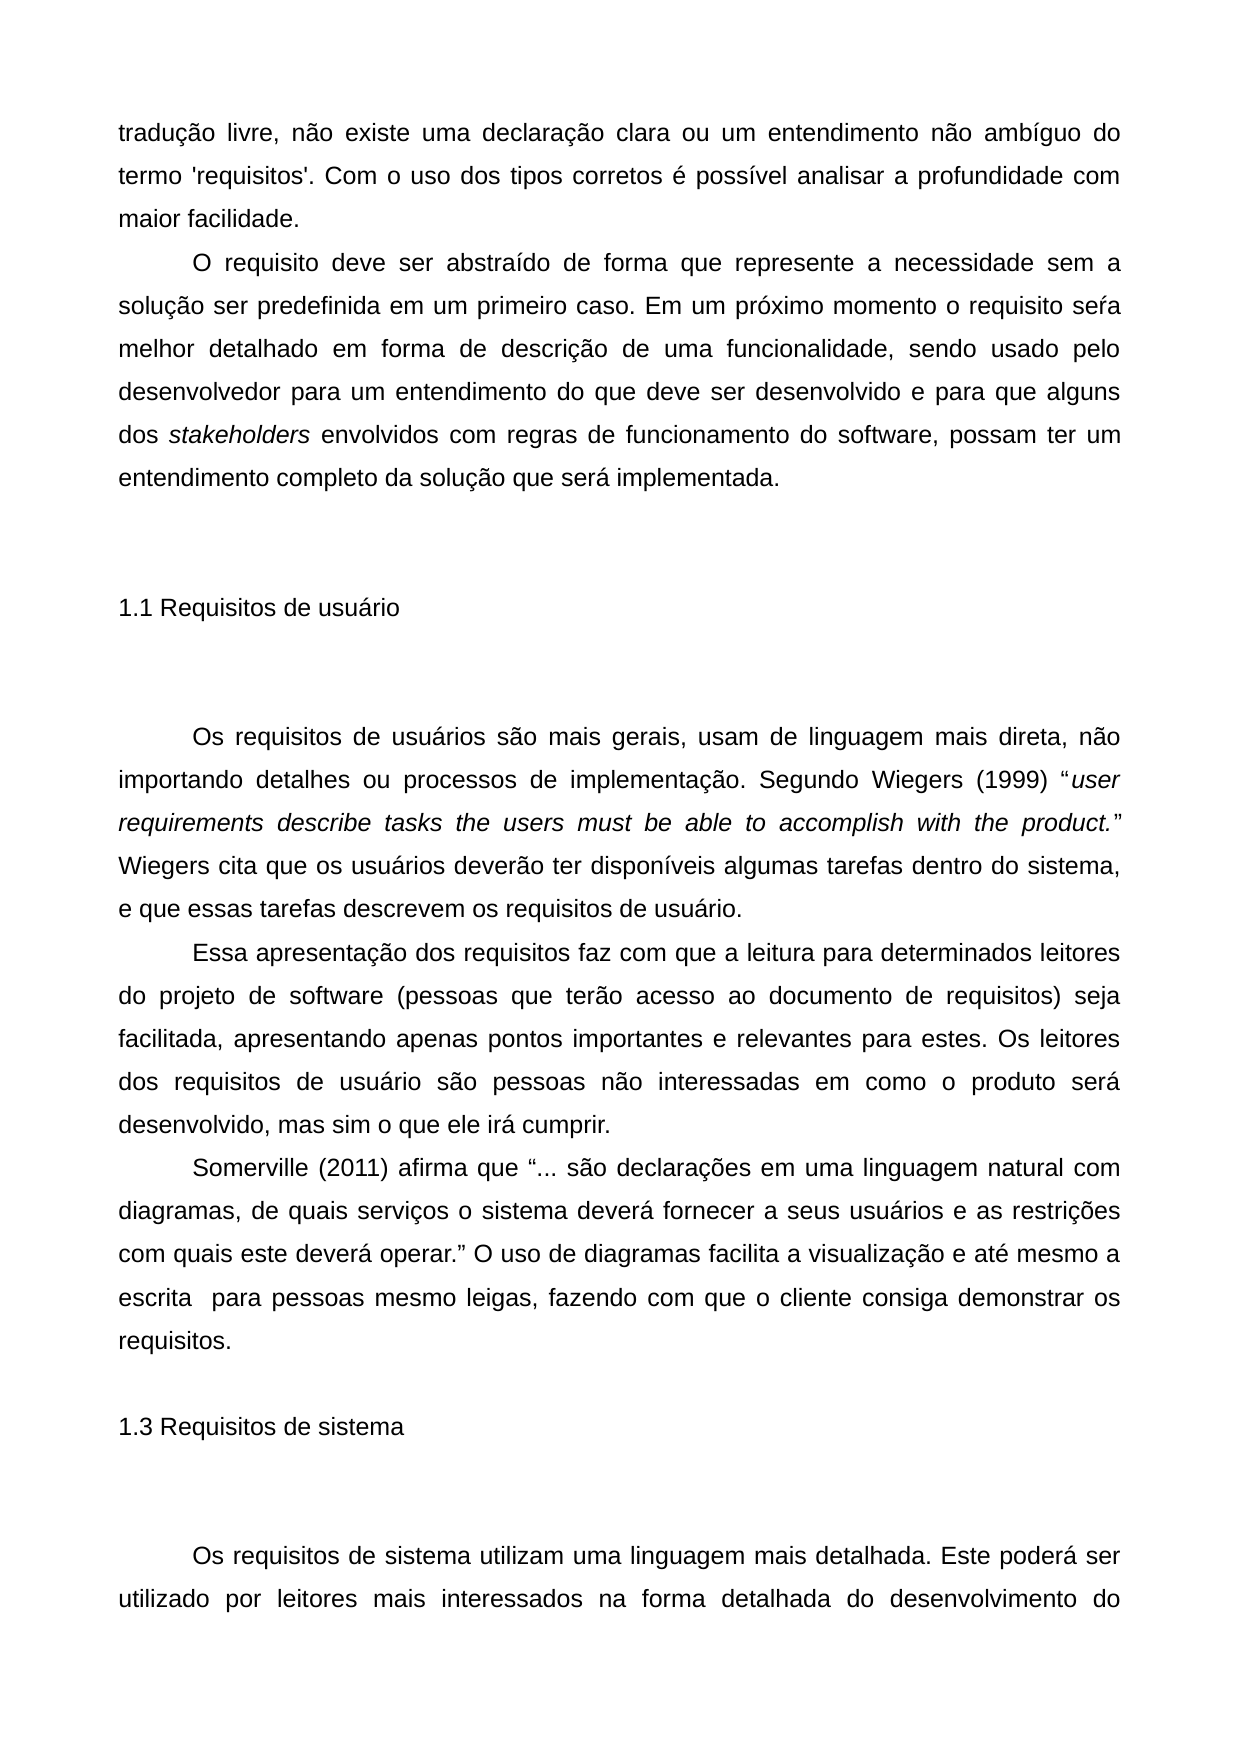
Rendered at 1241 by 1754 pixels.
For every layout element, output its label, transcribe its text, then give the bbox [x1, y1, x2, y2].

text O requisito deve ser abstraído de forma que represente a necessidade sem a solução ser predefinida em um primeiro caso. Em um próximo momento o requisito seŕa melhor detalhado em forma de descrição de uma funcionalidade, sendo usado pelo desenvolvedor para um entendimento do que deve ser desenvolvido e para que alguns dos stakeholders envolvidos com regras de funcionamento do software, possam ter um entendimento completo da solução que será implementada. [118, 247, 1122, 492]
text Os requisitos de sistema utilizam uma linguagem mais detalhada. Este poderá ser utilizado por leitores mais interessados na forma detalhada do desenvolvimento do [118, 1541, 1122, 1613]
text Essa apresentação dos requisitos faz com que a leitura para determinados leitores do projeto de software (pessoas que terão acesso ao documento de requisitos) seja facilitada, apresentando apenas pontos importantes e relevantes para estes. Os leitores dos requisitos de usuário são pessoas não interessadas em como o produto será desenvolvido, mas sim o que ele irá cumprir. [118, 937, 1122, 1139]
text tradução livre, não existe uma declaração clara ou um entendimento não ambíguo do termo 'requisitos'. Com o uso dos tipos corretos é possível analisar a profundidade com maior facilidade. [118, 118, 1122, 233]
text 1.1 Requisitos de usuário [118, 592, 1122, 621]
text Os requisitos de usuários são mais gerais, usam de linguagem mais direta, não importando detalhes ou processos de implementação. Segundo Wiegers (1999) “user requirements describe tasks the users must be able to accomplish with the product.” Wiegers cita que os usuários deverão ter disponíveis algumas tarefas dentro do sistema, e que essas tarefas descrevem os requisitos de usuário. [118, 722, 1122, 923]
text 1.3 Requisitos de sistema [118, 1412, 1122, 1441]
text Somerville (2011) afirma que “... são declarações em uma linguagem natural com diagramas, de quais serviços o sistema deverá fornecer a seus usuários e as restrições com quais este deverá operar.” O uso de diagramas facilita a visualização e até mesmo a escrita para pessoas mesmo leigas, fazendo com que o cliente consiga demonstrar os requisitos. [118, 1153, 1122, 1354]
